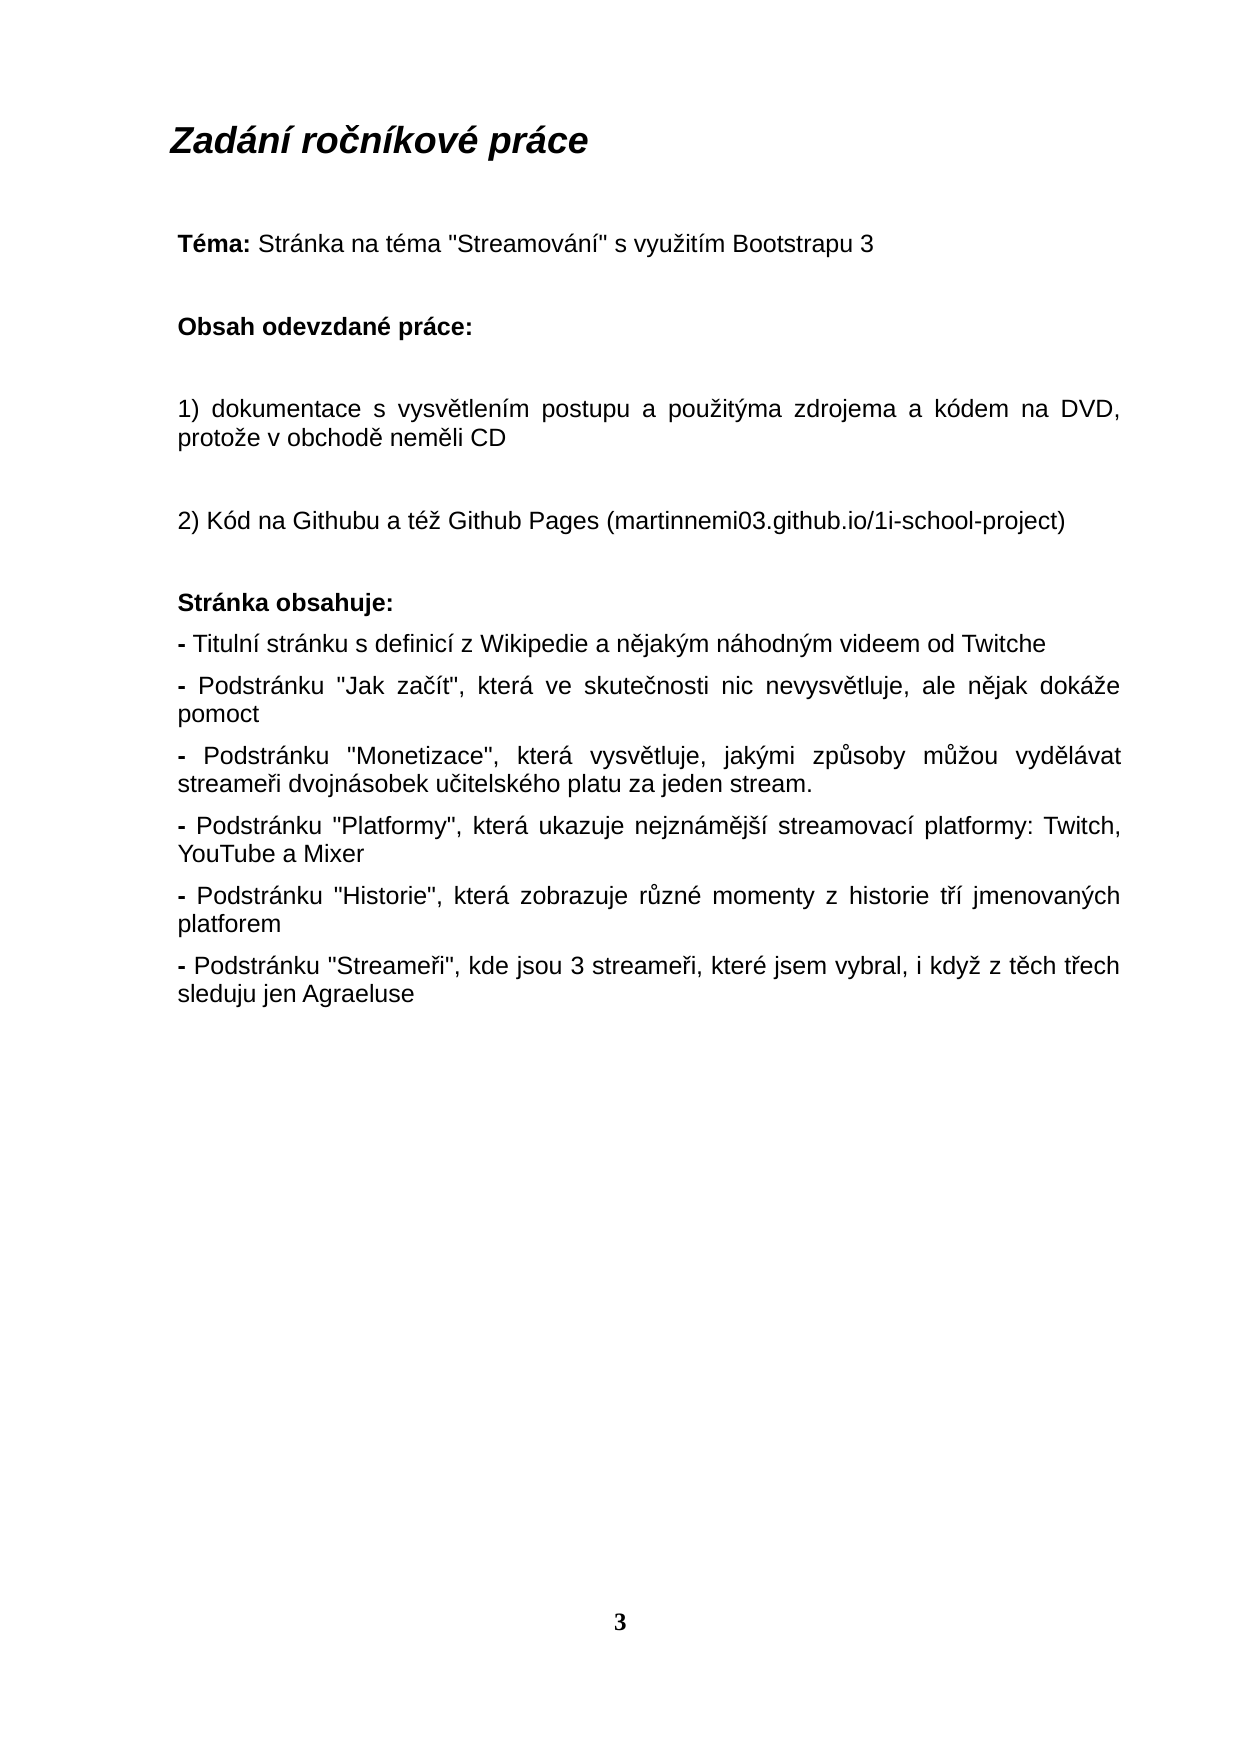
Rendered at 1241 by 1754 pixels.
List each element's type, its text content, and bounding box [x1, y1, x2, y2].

text Obsah odevzdané práce: [177, 312, 1122, 341]
text - Titulní stránku s definicí z Wikipedie a nějakým náhodným videem od Twitche [177, 629, 1122, 658]
text 1) dokumentace s vysvětlením postupu a použitýma zdrojema a kódem na DVD, protože v obchodě neměli CD [177, 394, 1122, 452]
text 2) Kód na Githubu a též Github Pages (martinnemi03.github.io/1i-school-project) [177, 506, 1122, 534]
text Zadání ročníkové práce [118, 118, 1122, 161]
text Stránka obsahuje: [177, 588, 1122, 617]
text - Podstránku "Streameři", kde jsou 3 streameři, které jsem vybral, i když z těch třech sleduju jen Agraeluse [177, 951, 1122, 1008]
text - Podstránku "Platformy", která ukazuje nejznámější streamovací platformy: Twitch, YouTube a Mixer [177, 811, 1122, 868]
text - Podstránku "Historie", která zobrazuje různé momenty z historie tří jmenovaných platforem [177, 881, 1122, 938]
text Téma: Stránka na téma "Streamování" s využitím Bootstrapu 3 [177, 229, 1122, 258]
text - Podstránku "Monetizace", která vysvětluje, jakými způsoby můžou vydělávat streameři dvojnásobek učitelského platu za jeden stream. [177, 741, 1122, 798]
text - Podstránku "Jak začít", která ve skutečnosti nic nevysvětluje, ale nějak dokáže pomoct [177, 671, 1122, 728]
